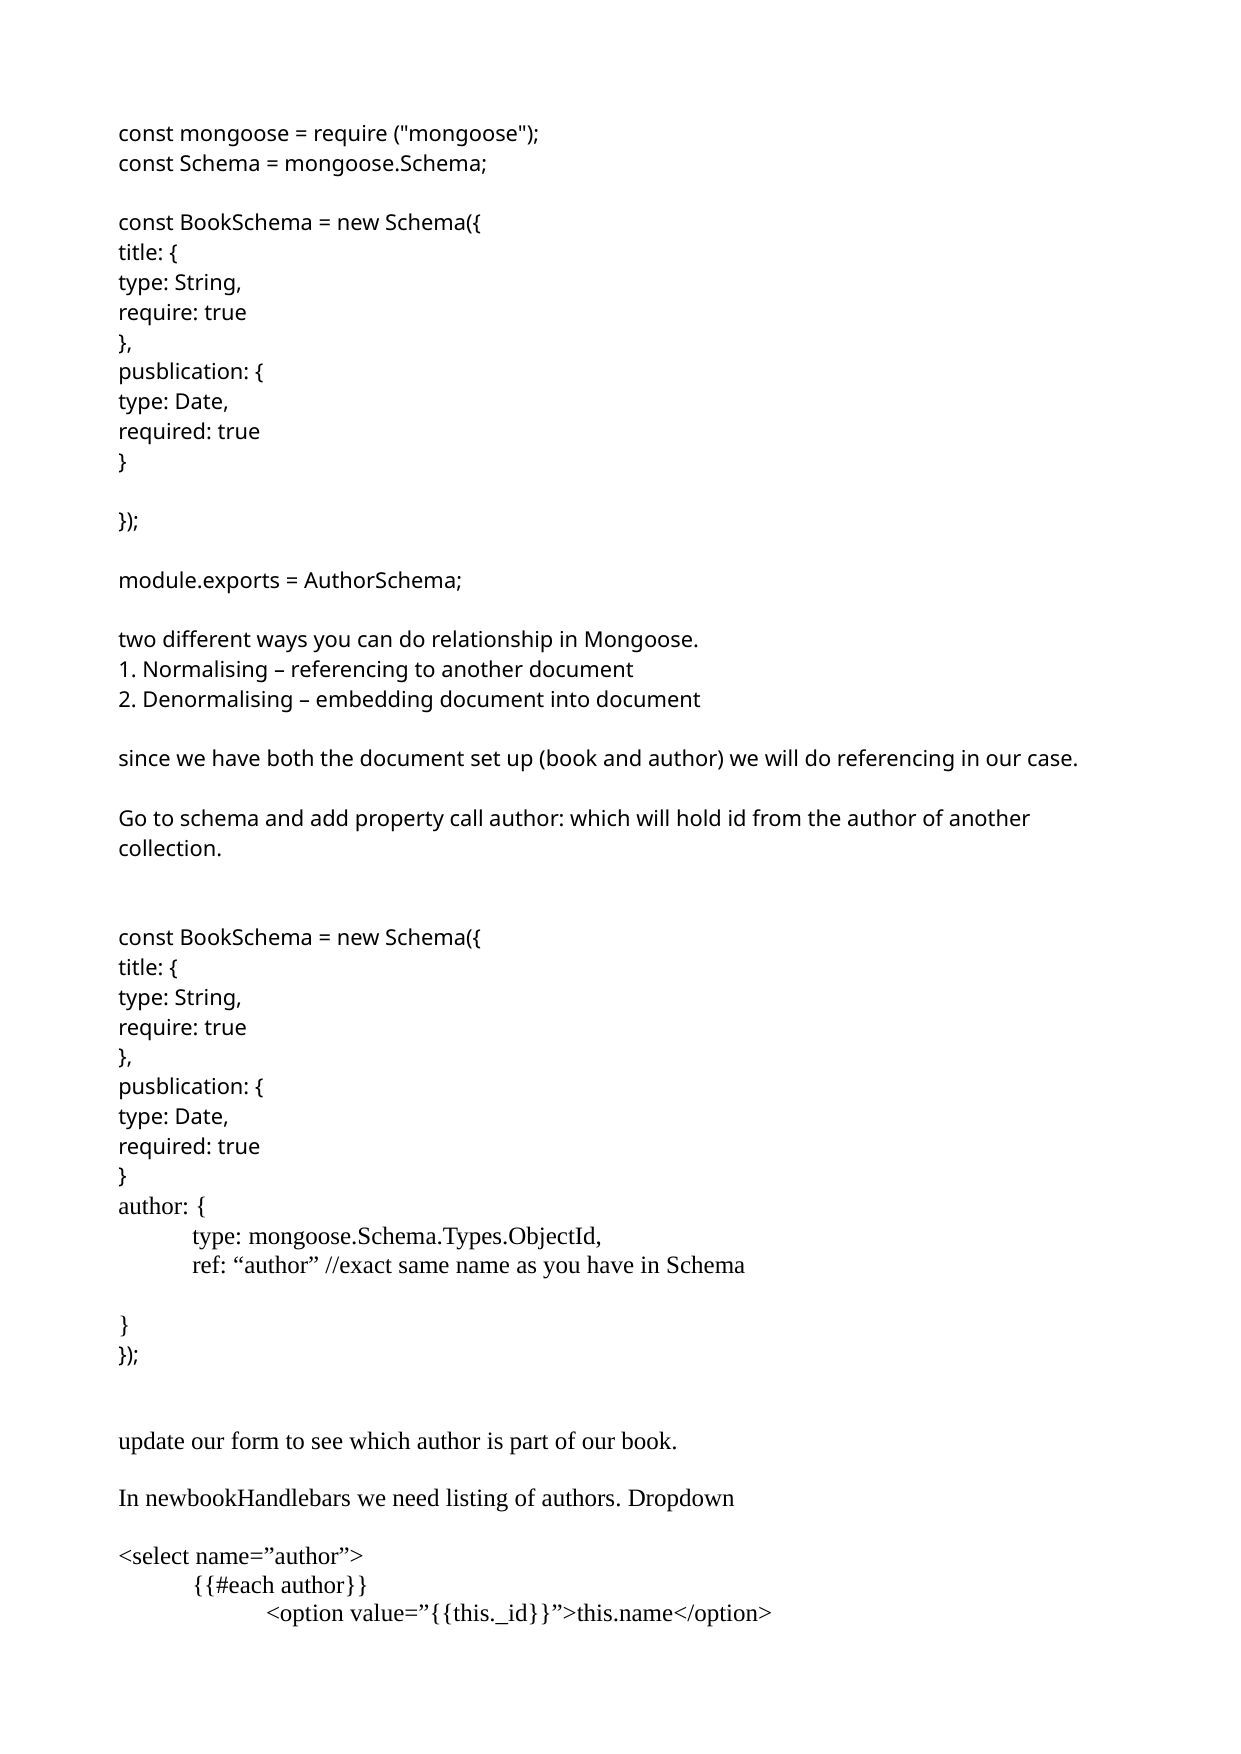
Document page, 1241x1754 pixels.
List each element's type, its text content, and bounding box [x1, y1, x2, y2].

text ref: “author” //exact same name as you have in Schema [118, 1250, 1122, 1279]
text }); [118, 1339, 1122, 1368]
text }, [118, 1041, 1122, 1071]
text type: Date, [118, 1101, 1122, 1131]
text title: { [118, 952, 1122, 982]
text type: mongoose.Schema.Types.ObjectId, [118, 1220, 1122, 1250]
text const mongoose = require ("mongoose"); [118, 118, 1122, 148]
text const BookSchema = new Schema({ [118, 922, 1122, 952]
text } [118, 1161, 1122, 1190]
text 2. Denormalising – embedding document into document [118, 684, 1122, 714]
text type: String, [118, 982, 1122, 1012]
text title: { [118, 237, 1122, 267]
text author: { [118, 1190, 1122, 1220]
text <select name=”author”> [118, 1541, 1122, 1570]
text const Schema = mongoose.Schema; [118, 148, 1122, 178]
text since we have both the document set up (book and author) we will do referencing in our case. [118, 743, 1122, 773]
text required: true [118, 1131, 1122, 1161]
text 1. Normalising – referencing to another document [118, 654, 1122, 684]
text } [118, 1309, 1122, 1339]
text update our form to see which author is part of our book. [118, 1426, 1122, 1455]
text Go to schema and add property call author: which will hold id from the author of another collection. [118, 803, 1122, 863]
text }, [118, 327, 1122, 356]
text {{#each author}} [118, 1570, 1122, 1598]
text const BookSchema = new Schema({ [118, 207, 1122, 237]
text pusblication: { [118, 1071, 1122, 1101]
text require: true [118, 1012, 1122, 1041]
text pusblication: { [118, 356, 1122, 386]
text require: true [118, 297, 1122, 327]
text type: Date, [118, 386, 1122, 416]
text required: true [118, 416, 1122, 446]
text two different ways you can do relationship in Mongoose. [118, 624, 1122, 654]
text type: String, [118, 267, 1122, 297]
text } [118, 446, 1122, 476]
text }); [118, 505, 1122, 535]
text In newbookHandlebars we need listing of authors. Dropdown [118, 1483, 1122, 1512]
text <option value=”{{this._id}}”>this.name</option> [118, 1598, 1122, 1627]
text module.exports = AuthorSchema; [118, 565, 1122, 594]
